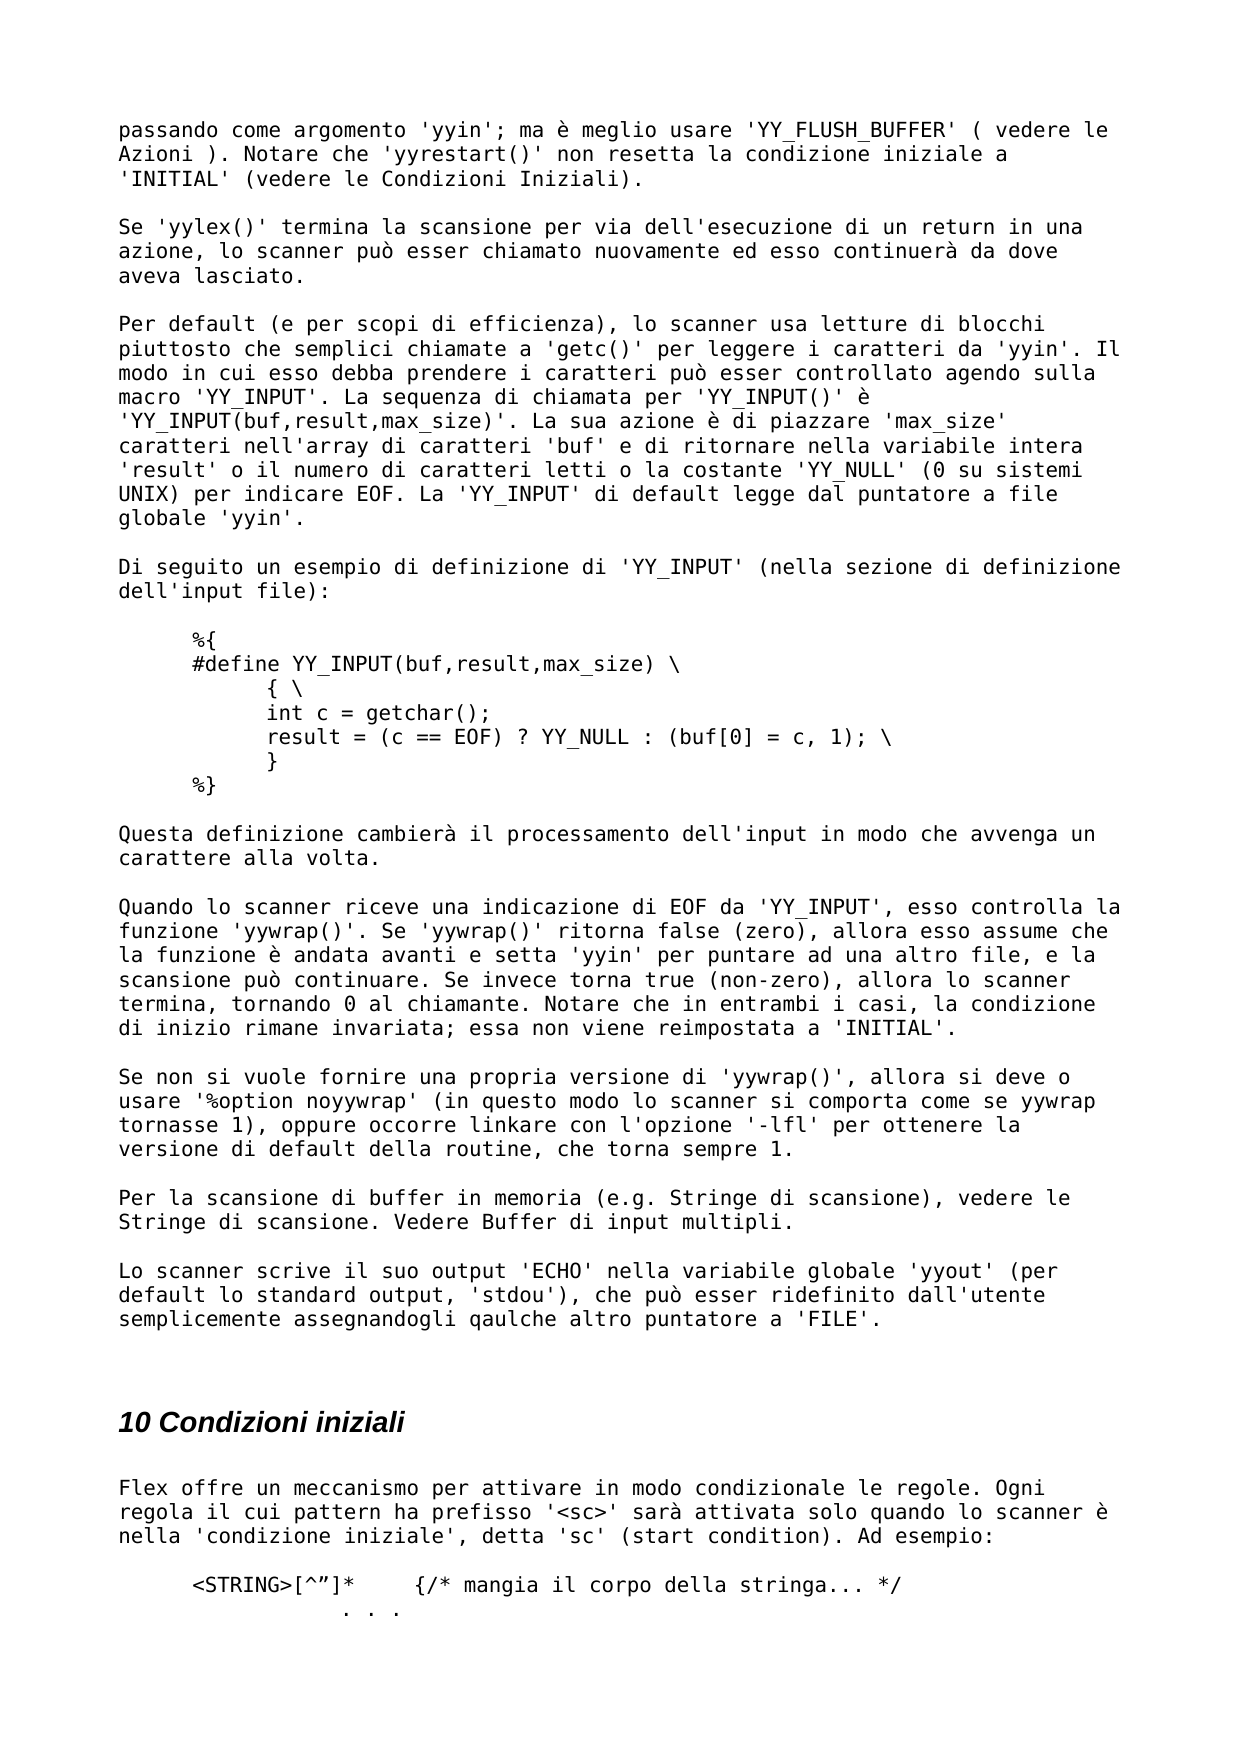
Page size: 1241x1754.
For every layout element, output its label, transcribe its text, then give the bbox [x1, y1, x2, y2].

text Di seguito un esempio di definizione di 'YY_INPUT' (nella sezione di definizione dell'input file): [118, 555, 1122, 603]
text %{ [192, 628, 1122, 652]
text } [192, 749, 1122, 773]
subtitle 10 Condizioni iniziali [118, 1405, 1122, 1439]
text Per la scansione di buffer in memoria (e.g. Stringe di scansione), vedere le Stringe di scansione. Vedere Buffer di input multipli. [118, 1186, 1122, 1234]
text Se 'yylex()' termina la scansione per via dell'esecuzione di un return in una azione, lo scanner può esser chiamato nuovamente ed esso continuerà da dove aveva lasciato. [118, 215, 1122, 288]
text <STRING>[^”]* {/* mangia il corpo della stringa... */ [118, 1573, 1122, 1597]
text Questa definizione cambierà il processamento dell'input in modo che avvenga un carattere alla volta. [118, 822, 1122, 871]
text Per default (e per scopi di efficienza), lo scanner usa letture di blocchi piuttosto che semplici chiamate a 'getc()' per leggere i caratteri da 'yyin'. Il modo in cui esso debba prendere i caratteri può esser controllato agendo sulla macro 'YY_INPUT'. La sequenza di chiamata per 'YY_INPUT()' è 'YY_INPUT(buf,result,max_size)'. La sua azione è di piazzare 'max_size' caratteri nell'array di caratteri 'buf' e di ritornare nella variabile intera 'result' o il numero di caratteri letti o la costante 'YY_NULL' (0 su sistemi UNIX) per indicare EOF. La 'YY_INPUT' di default legge dal puntatore a file globale 'yyin'. [118, 312, 1122, 531]
text { \ [192, 676, 1122, 701]
text %} [192, 773, 1122, 798]
text #define YY_INPUT(buf,result,max_size) \ [192, 652, 1122, 676]
text Se non si vuole fornire una propria versione di 'yywrap()', allora si deve o usare '%option noyywrap' (in questo modo lo scanner si comporta come se yywrap tornasse 1), oppure occorre linkare con l'opzione '-lfl' per ottenere la versione di default della routine, che torna sempre 1. [118, 1065, 1122, 1162]
text Flex offre un meccanismo per attivare in modo condizionale le regole. Ogni regola il cui pattern ha prefisso '<sc>' sarà attivata solo quando lo scanner è nella 'condizione iniziale', detta 'sc' (start condition). Ad esempio: [118, 1476, 1122, 1548]
text . . . [118, 1597, 1122, 1621]
text int c = getchar(); [192, 701, 1122, 725]
text Lo scanner scrive il suo output 'ECHO' nella variabile globale 'yyout' (per default lo standard output, 'stdou'), che può esser ridefinito dall'utente semplicemente assegnandogli qaulche altro puntatore a 'FILE'. [118, 1259, 1122, 1332]
text Quando lo scanner riceve una indicazione di EOF da 'YY_INPUT', esso controlla la funzione 'yywrap()'. Se 'yywrap()' ritorna false (zero), allora esso assume che la funzione è andata avanti e setta 'yyin' per puntare ad una altro file, e la scansione può continuare. Se invece torna true (non-zero), allora lo scanner termina, tornando 0 al chiamante. Notare che in entrambi i casi, la condizione di inizio rimane invariata; essa non viene reimpostata a 'INITIAL'. [118, 895, 1122, 1040]
text passando come argomento 'yyin'; ma è meglio usare 'YY_FLUSH_BUFFER' ( vedere le Azioni ). Notare che 'yyrestart()' non resetta la condizione iniziale a 'INITIAL' (vedere le Condizioni Iniziali). [118, 118, 1122, 191]
text result = (c == EOF) ? YY_NULL : (buf[0] = c, 1); \ [192, 725, 1122, 749]
